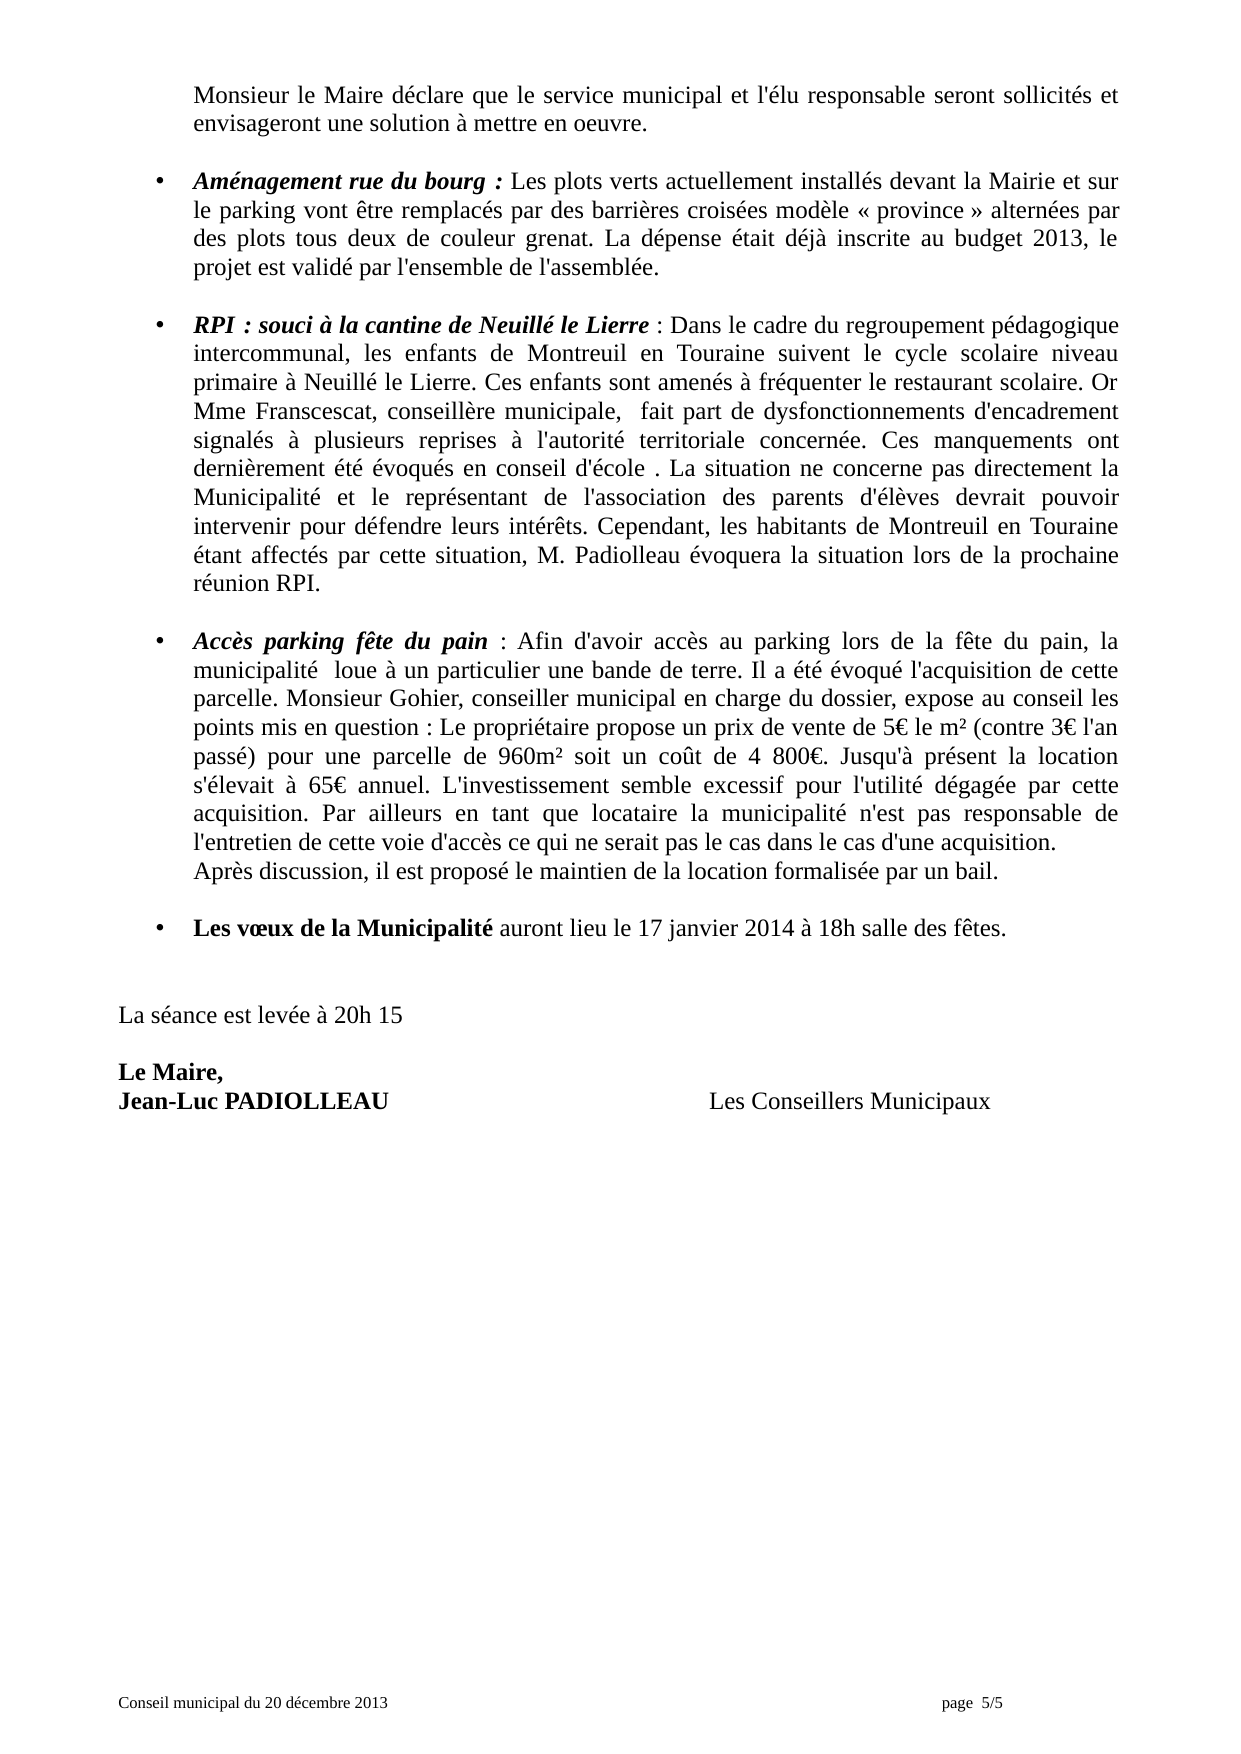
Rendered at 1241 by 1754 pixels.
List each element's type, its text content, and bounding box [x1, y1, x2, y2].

text Jean-Luc PADIOLLEAU Les Conseillers Municipaux [118, 1086, 1120, 1115]
list Monsieur le Maire déclare que le service municipal et l'élu responsable seront sollicités et envisageront une solution à mettre en oeuvre. [156, 80, 1120, 137]
list Aménagement rue du bourg : Les plots verts actuellement installés devant la Mairie et sur le parking vont être remplacés par des barrières croisées modèle « province » alternées par des plots tous deux de couleur grenat. La dépense était déjà inscrite au budget 2013, le projet est validé par l'ensemble de l'assemblée. [156, 166, 1120, 281]
text Le Maire, [118, 1057, 1120, 1086]
list Les vœux de la Municipalité auront lieu le 17 janvier 2014 à 18h salle des fêtes. [156, 913, 1120, 942]
list Accès parking fête du pain : Afin d'avoir accès au parking lors de la fête du pain, la municipalité loue à un particulier une bande de terre. Il a été évoqué l'acquisition de cette parcelle. Monsieur Gohier, conseiller municipal en charge du dossier, expose au conseil les points mis en question : Le propriétaire propose un prix de vente de 5€ le m² (contre 3€ l'an passé) pour une parcelle de 960m² soit un coût de 4 800€. Jusqu'à présent la location s'élevait à 65€ annuel. L'investissement semble excessif pour l'utilité dégagée par cette acquisition. Par ailleurs en tant que locataire la municipalité n'est pas responsable de l'entretien de cette voie d'accès ce qui ne serait pas le cas dans le cas d'une acquisition. [156, 626, 1120, 856]
text La séance est levée à 20h 15 [118, 1000, 1120, 1028]
list Après discussion, il est proposé le maintien de la location formalisée par un bail. [156, 856, 1120, 885]
list RPI : souci à la cantine de Neuillé le Lierre : Dans le cadre du regroupement pédagogique intercommunal, les enfants de Montreuil en Touraine suivent le cycle scolaire niveau primaire à Neuillé le Lierre. Ces enfants sont amenés à fréquenter le restaurant scolaire. Or Mme Franscescat, conseillère municipale, fait part de dysfonctionnements d'encadrement signalés à plusieurs reprises à l'autorité territoriale concernée. Ces manquements ont dernièrement été évoqués en conseil d'école . La situation ne concerne pas directement la Municipalité et le représentant de l'association des parents d'élèves devrait pouvoir intervenir pour défendre leurs intérêts. Cependant, les habitants de Montreuil en Touraine étant affectés par cette situation, M. Padiolleau évoquera la situation lors de la prochaine réunion RPI. [156, 310, 1120, 597]
